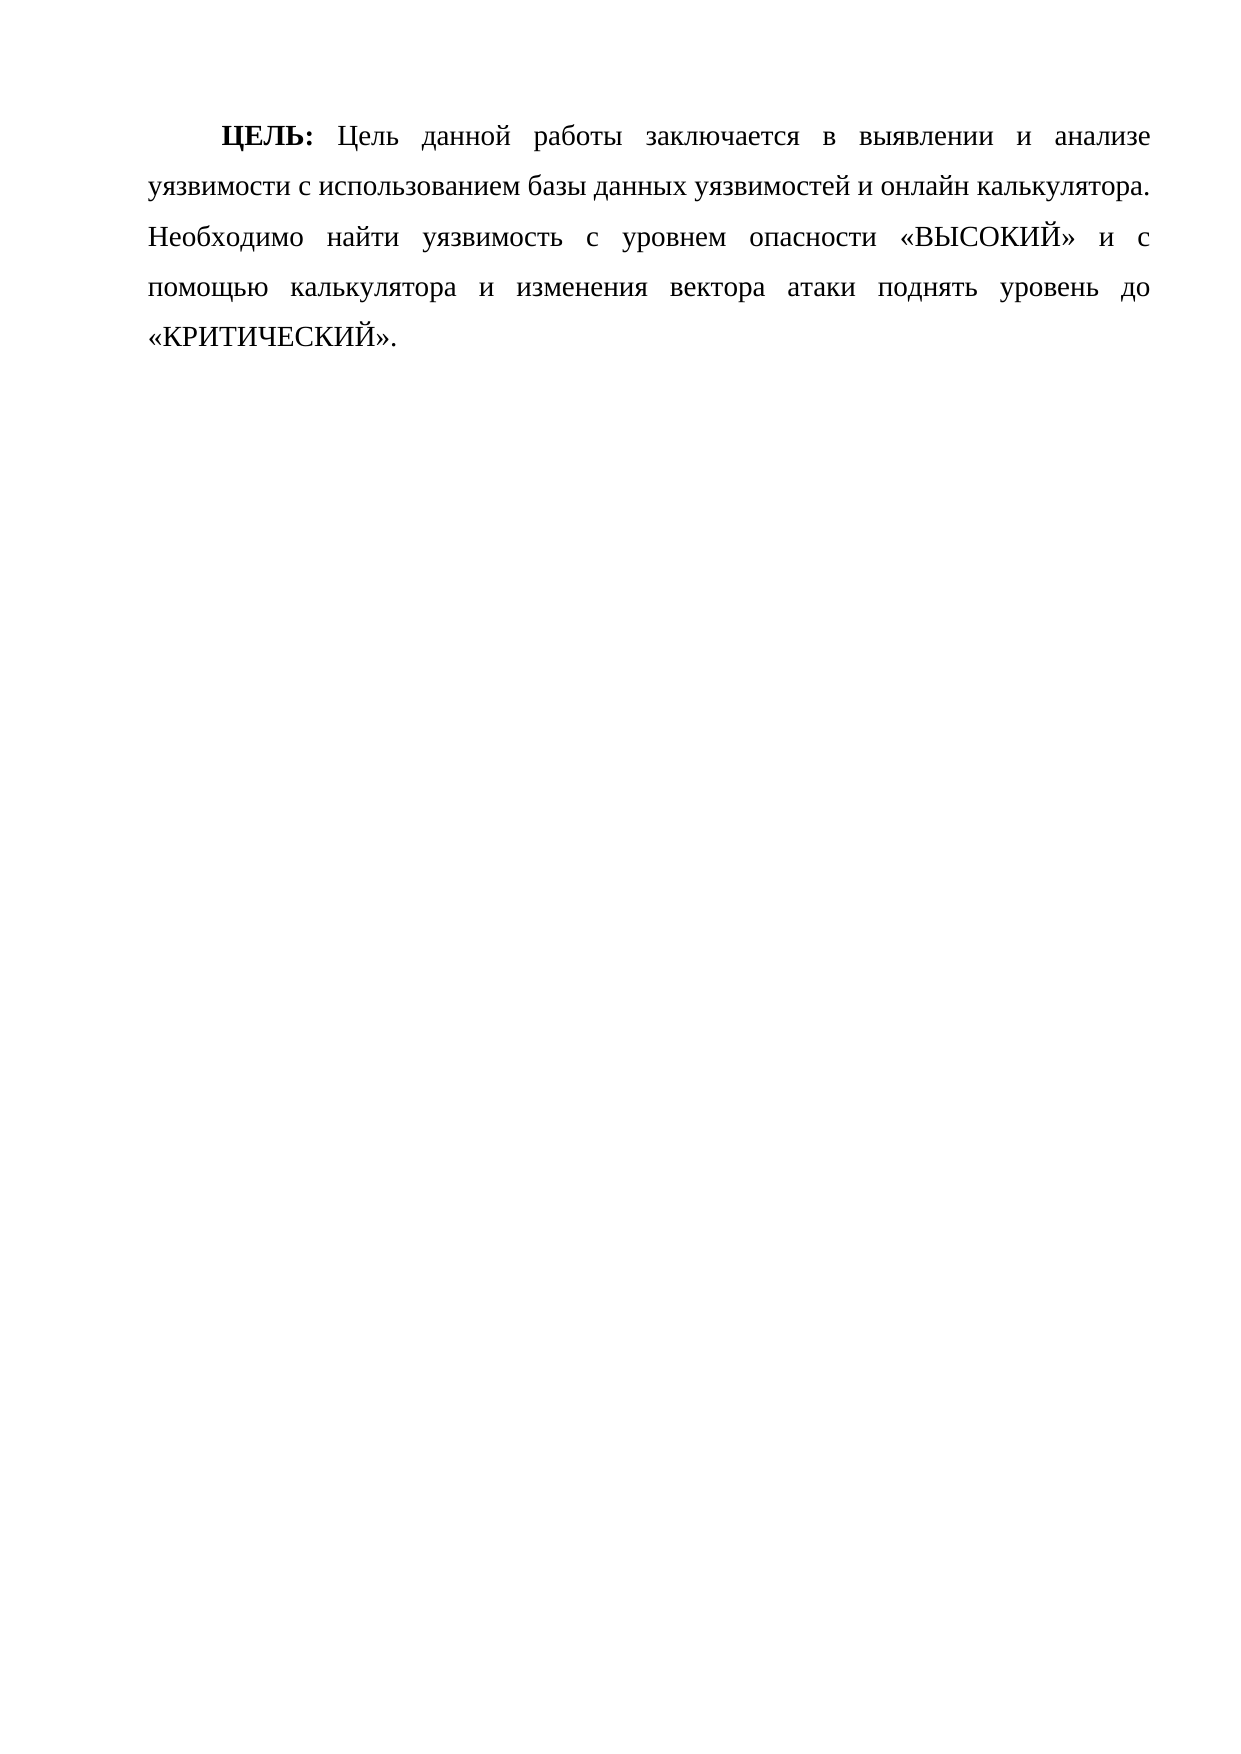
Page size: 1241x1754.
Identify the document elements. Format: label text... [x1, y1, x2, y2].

text ЦЕЛЬ: Цель данной работы заключается в выявлении и анализе уязвимости с использованием базы данных уязвимостей и онлайн калькулятора. Необходимо найти уязвимость с уровнем опасности «ВЫСОКИЙ» и с помощью калькулятора и изменения вектора атаки поднять уровень до «КРИТИЧЕСКИЙ». [148, 118, 1152, 353]
